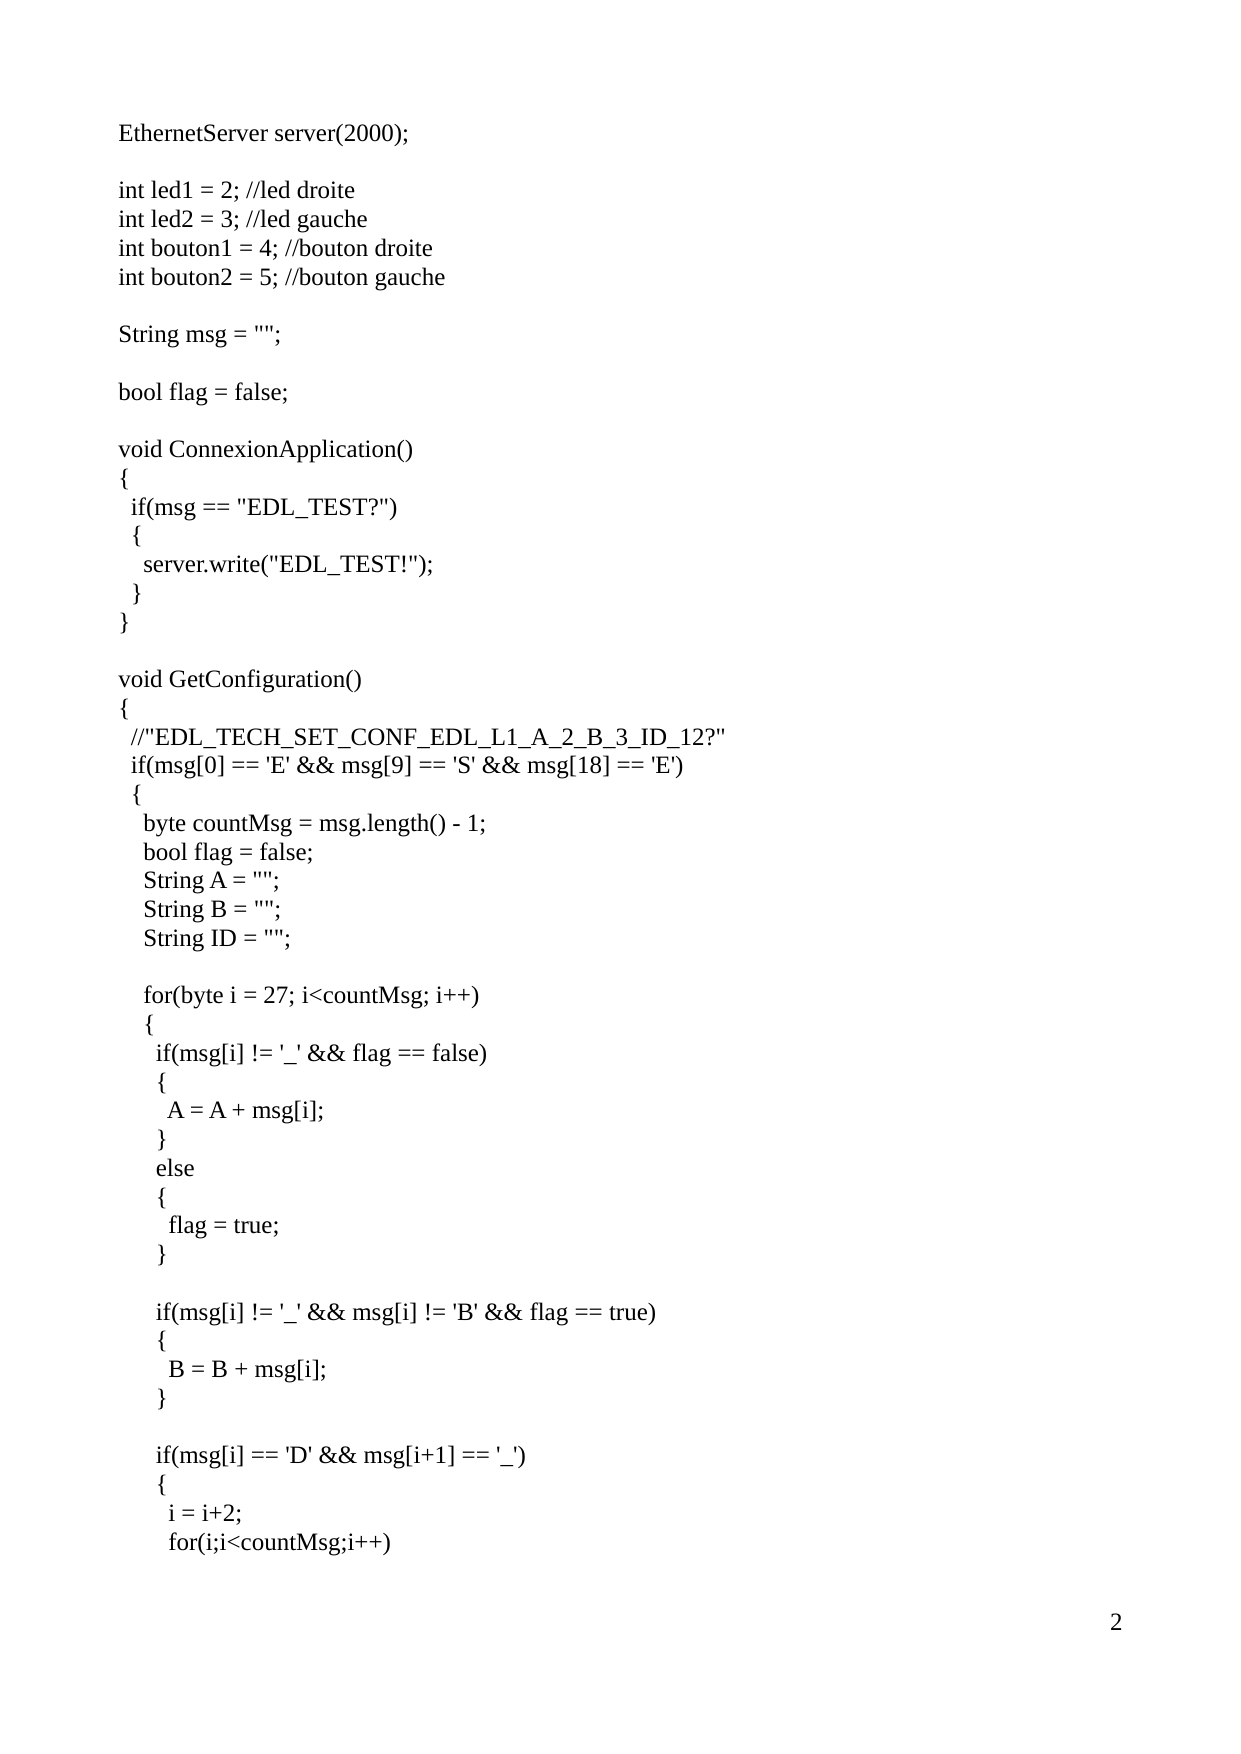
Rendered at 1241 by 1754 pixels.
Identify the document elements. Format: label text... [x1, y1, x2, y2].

text EthernetServer server(2000); int led1 = 2; //led droite int led2 = 3; //led gauche int bouton1 = 4; //bouton droite int bouton2 = 5; //bouton gauche String msg = ""; bool flag = false; void ConnexionApplication() { if(msg == "EDL_TEST?") { server.write("EDL_TEST!"); } } void GetConfiguration() { //"EDL_TECH_SET_CONF_EDL_L1_A_2_B_3_ID_12?" if(msg[0] == 'E' && msg[9] == 'S' && msg[18] == 'E') { byte countMsg = msg.length() - 1; bool flag = false; String A = ""; String B = ""; String ID = ""; for(byte i = 27; i<countMsg; i++) { if(msg[i] != '_' && flag == false) { A = A + msg[i]; } else { flag = true; } if(msg[i] != '_' && msg[i] != 'B' && flag == true) { B = B + msg[i]; } if(msg[i] == 'D' && msg[i+1] == '_') { i = i+2; for(i;i<countMsg;i++) [118, 118, 1122, 1556]
